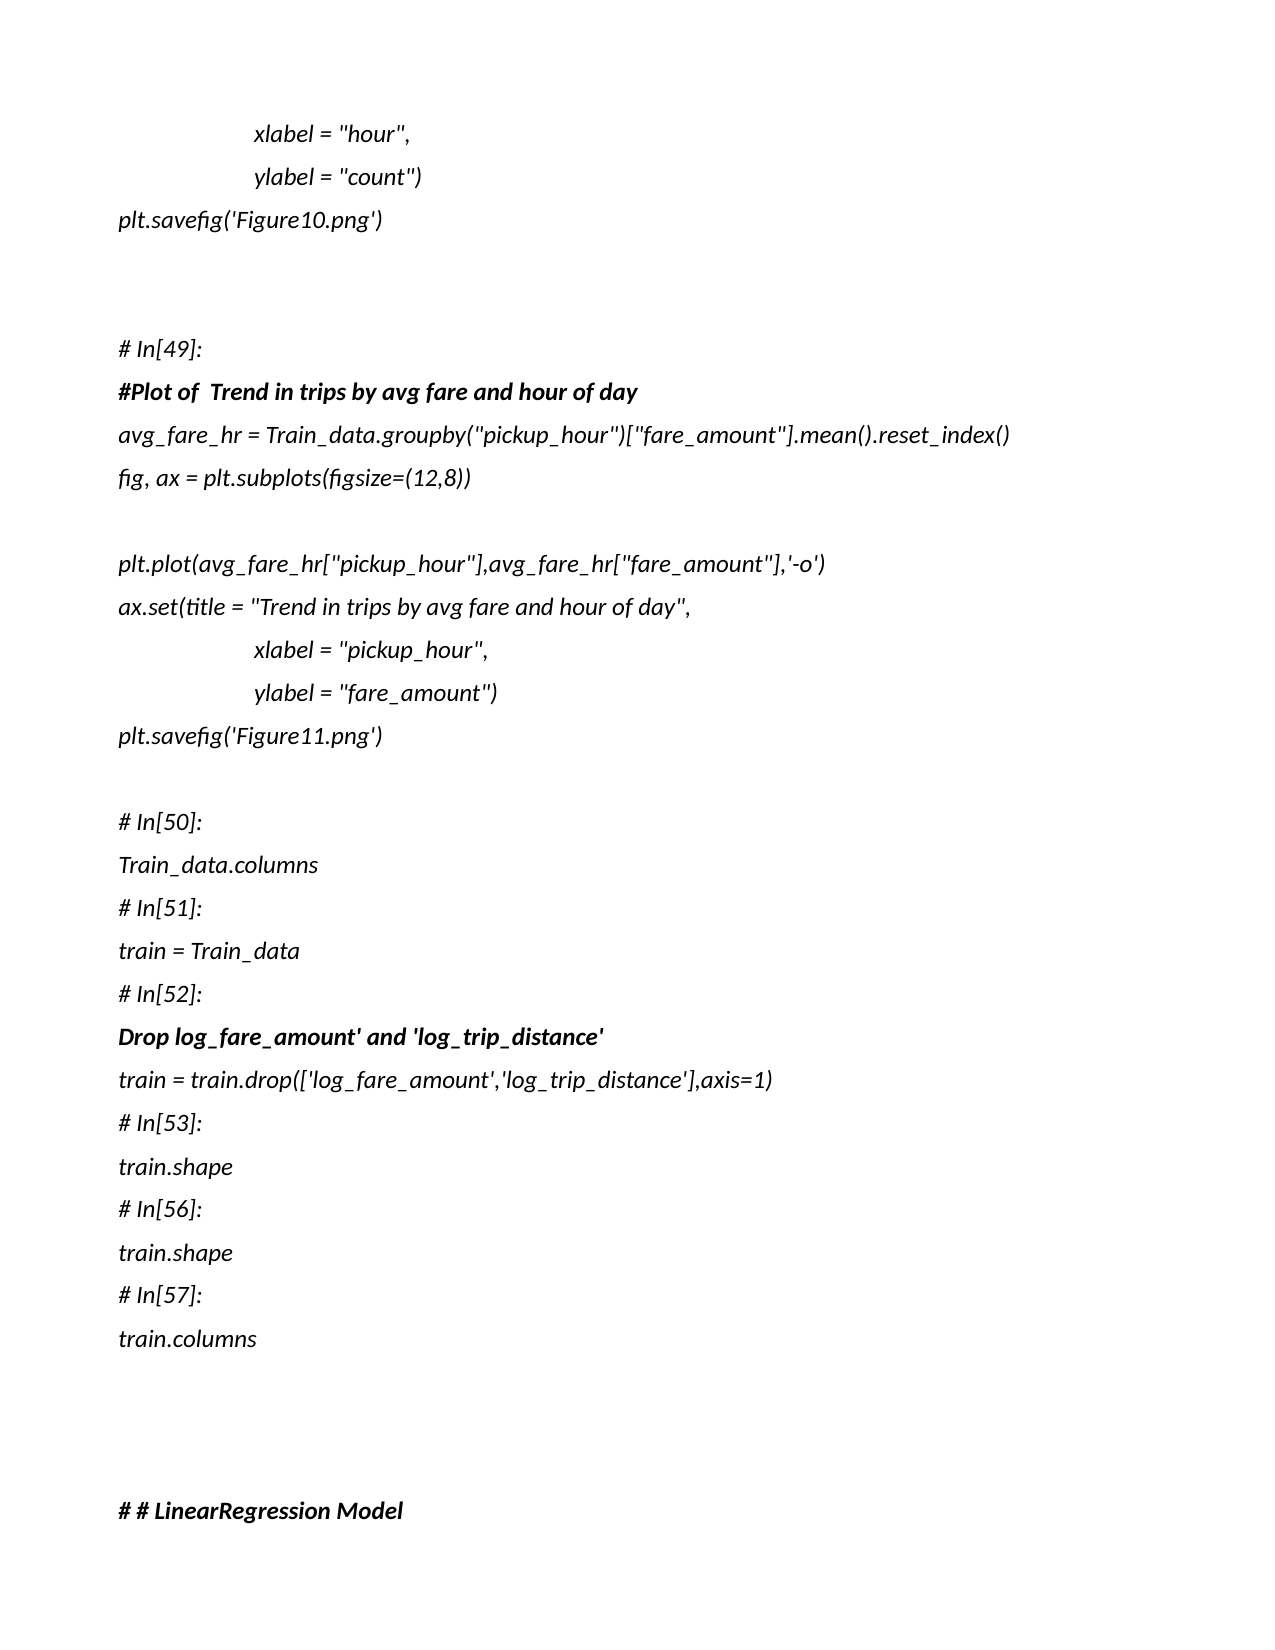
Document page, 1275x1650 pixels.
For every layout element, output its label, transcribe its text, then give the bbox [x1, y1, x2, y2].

text train.columns [118, 1323, 1157, 1353]
text plt.plot(avg_fare_hr["pickup_hour"],avg_fare_hr["fare_amount"],'-o') [118, 548, 1157, 579]
text fig, ax = plt.subplots(figsize=(12,8)) [118, 462, 1157, 493]
text # In[56]: [118, 1194, 1157, 1224]
text # In[51]: [118, 892, 1157, 923]
text train.shape [118, 1237, 1157, 1267]
text Train_data.columns [118, 849, 1157, 880]
text xlabel = "hour", [118, 118, 1157, 149]
text plt.savefig('Figure10.png') [118, 204, 1157, 235]
text # In[52]: [118, 978, 1157, 1009]
text Drop log_fare_amount' and 'log_trip_distance' [118, 1022, 1157, 1052]
text ylabel = "fare_amount") [118, 677, 1157, 708]
text # In[49]: [118, 333, 1157, 364]
text ax.set(title = "Trend in trips by avg fare and hour of day", [118, 591, 1157, 622]
text # In[53]: [118, 1108, 1157, 1138]
text # # LinearRegression Model [118, 1495, 1157, 1525]
text train = train.drop(['log_fare_amount','log_trip_distance'],axis=1) [118, 1064, 1157, 1095]
text train = Train_data [118, 936, 1157, 966]
text # In[57]: [118, 1280, 1157, 1310]
text train.shape [118, 1151, 1157, 1181]
text avg_fare_hr = Train_data.groupby("pickup_hour")["fare_amount"].mean().reset_index() [118, 419, 1157, 450]
text # In[50]: [118, 806, 1157, 837]
text #Plot of Trend in trips by avg fare and hour of day [118, 376, 1157, 407]
text xlabel = "pickup_hour", [118, 634, 1157, 665]
text ylabel = "count") [118, 161, 1157, 192]
text plt.savefig('Figure11.png') [118, 720, 1157, 751]
